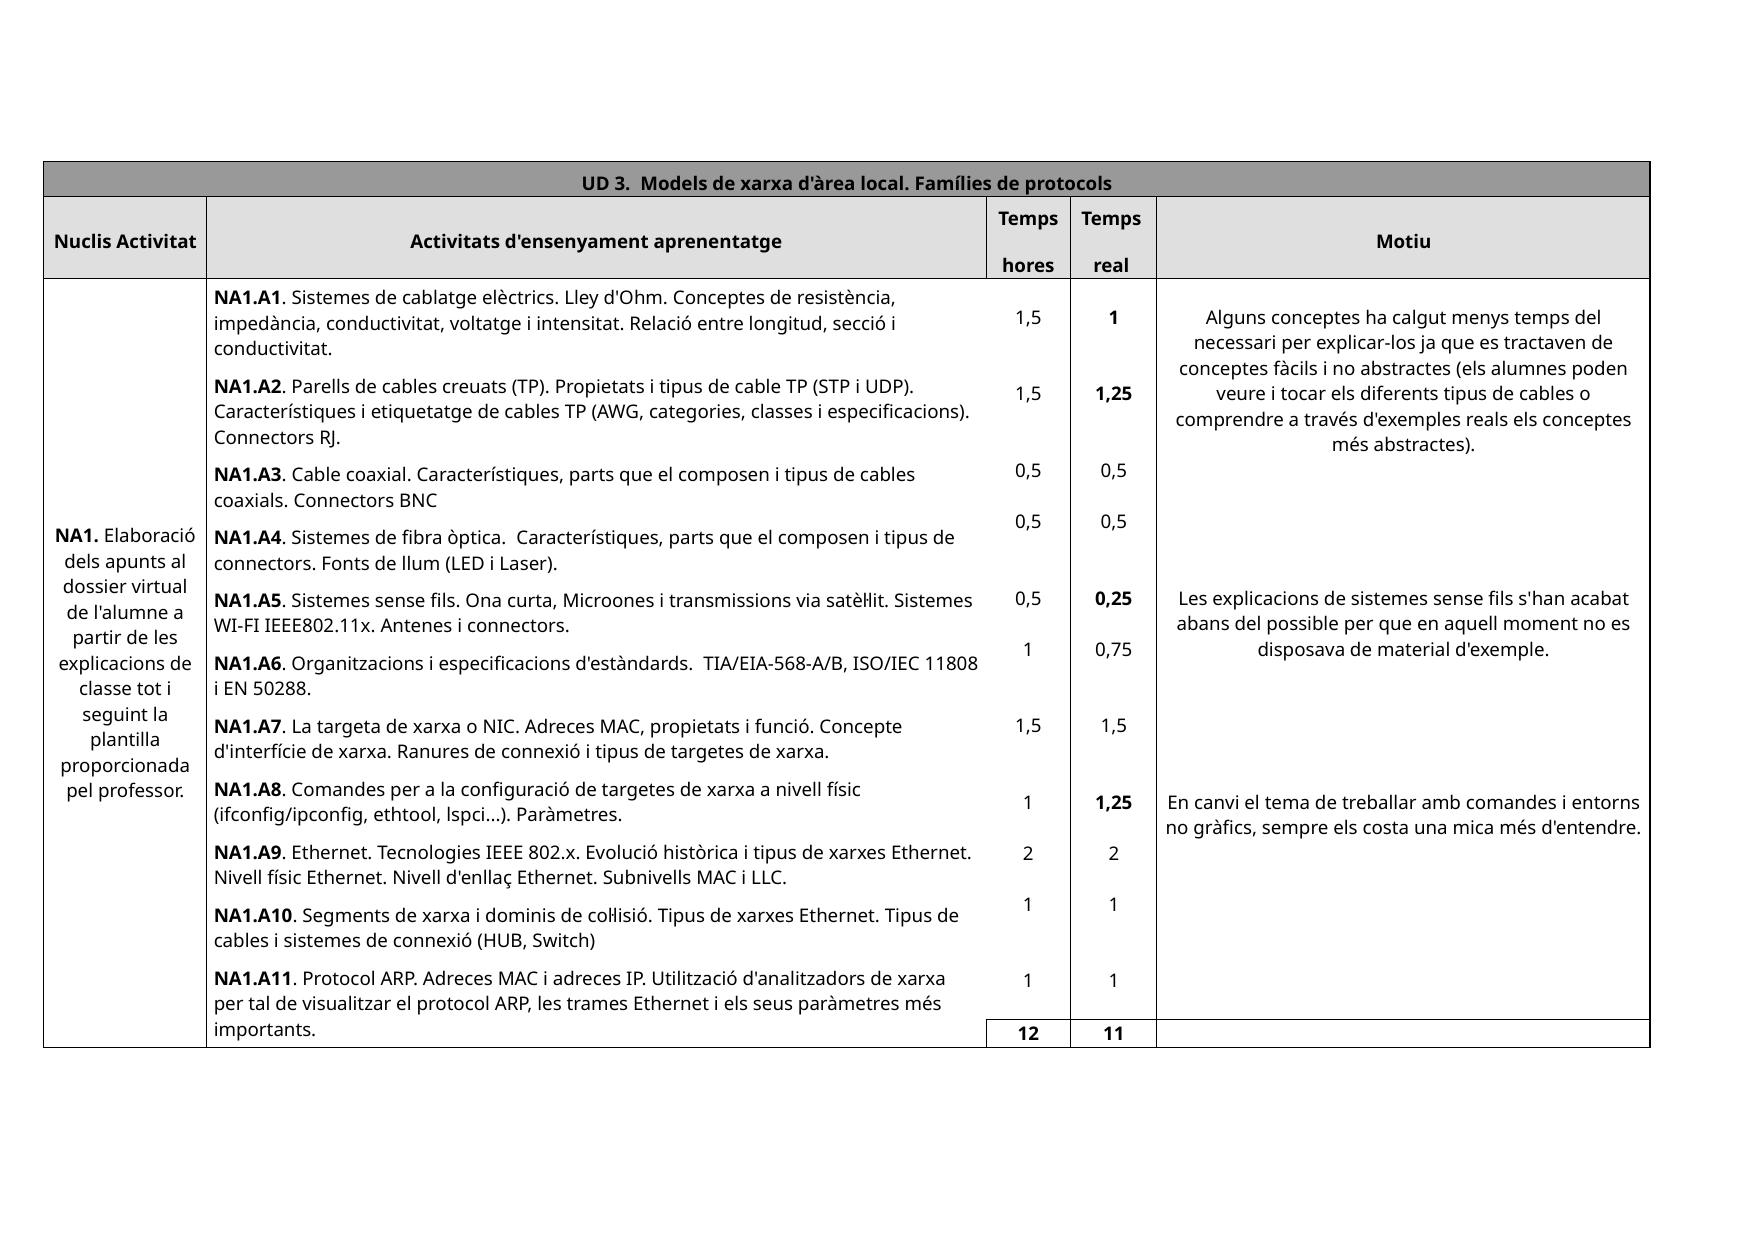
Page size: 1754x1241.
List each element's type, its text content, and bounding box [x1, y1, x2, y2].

table_cell NA1. Elaboració dels apunts al dossier virtual de l'alumne a partir de les explicacions de classe tot i seguint la plantilla proporcionada pel professor. [44, 279, 206, 1047]
table_cell Temps real [1071, 197, 1156, 278]
table_cell [1157, 1020, 1649, 1047]
table_cell 11 [1071, 1020, 1156, 1047]
table_cell Motiu [1157, 197, 1649, 278]
table_cell Activitats d'ensenyament aprenentatge [207, 197, 986, 278]
table_header 1,5 1,5 0,5 0,5 0,5 1 1,5 1 2 1 1 [986, 279, 1070, 1019]
table_cell Nuclis Activitat [44, 197, 206, 278]
table_cell NA1.A1. Sistemes de cablatge elèctrics. Lley d'Ohm. Conceptes de resistència, impedància, conductivitat, voltatge i intensitat. Relació entre longitud, secció i conductivitat. NA1.A2. Parells de cables creuats (TP). Propietats i tipus de cable TP (STP i UDP). Característiques i etiquetatge de cables TP (AWG, categories, classes i especificacions). Connectors RJ. NA1.A3. Cable coaxial. Característiques, parts que el composen i tipus de cables coaxials. Connectors BNC NA1.A4. Sistemes de fibra òptica. Característiques, parts que el composen i tipus de connectors. Fonts de llum (LED i Laser). NA1.A5. Sistemes sense fils. Ona curta, Microones i transmissions via satèl·lit. Sistemes WI-FI IEEE802.11x. Antenes i connectors. NA1.A6. Organitzacions i especificacions d'estàndards. TIA/EIA-568-A/B, ISO/IEC 11808 i EN 50288. NA1.A7. La targeta de xarxa o NIC. Adreces MAC, propietats i funció. Concepte d'interfície de xarxa. Ranures de connexió i tipus de targetes de xarxa. NA1.A8. Comandes per a la configuració de targetes de xarxa a nivell físic (ifconfig/ipconfig, ethtool, lspci...). Paràmetres. NA1.A9. Ethernet. Tecnologies IEEE 802.x. Evolució històrica i tipus de xarxes Ethernet. Nivell físic Ethernet. Nivell d'enllaç Ethernet. Subnivells MAC i LLC. NA1.A10. Segments de xarxa i dominis de col·lisió. Tipus de xarxes Ethernet. Tipus de cables i sistemes de connexió (HUB, Switch) NA1.A11. Protocol ARP. Adreces MAC i adreces IP. Utilització d'analitzadors de xarxa per tal de visualitzar el protocol ARP, les trames Ethernet i els seus paràmetres més importants. [207, 279, 986, 1047]
table_cell Temps hores [987, 197, 1070, 278]
table_header UD 3. Models de xarxa d'àrea local. Famílies de protocols [44, 162, 1649, 196]
table_header Alguns conceptes ha calgut menys temps del necessari per explicar-los ja que es tractaven de conceptes fàcils i no abstractes (els alumnes poden veure i tocar els diferents tipus de cables o comprendre a través d'exemples reals els conceptes més abstractes). Les explicacions de sistemes sense fils s'han acabat abans del possible per que en aquell moment no es disposava de material d'exemple. En canvi el tema de treballar amb comandes i entorns no gràfics, sempre els costa una mica més d'entendre. [1157, 279, 1649, 1019]
table_cell 12 [987, 1020, 1070, 1047]
table_header 1 1,25 0,5 0,5 0,25 0,75 1,5 1,25 2 1 1 [1071, 279, 1156, 1019]
